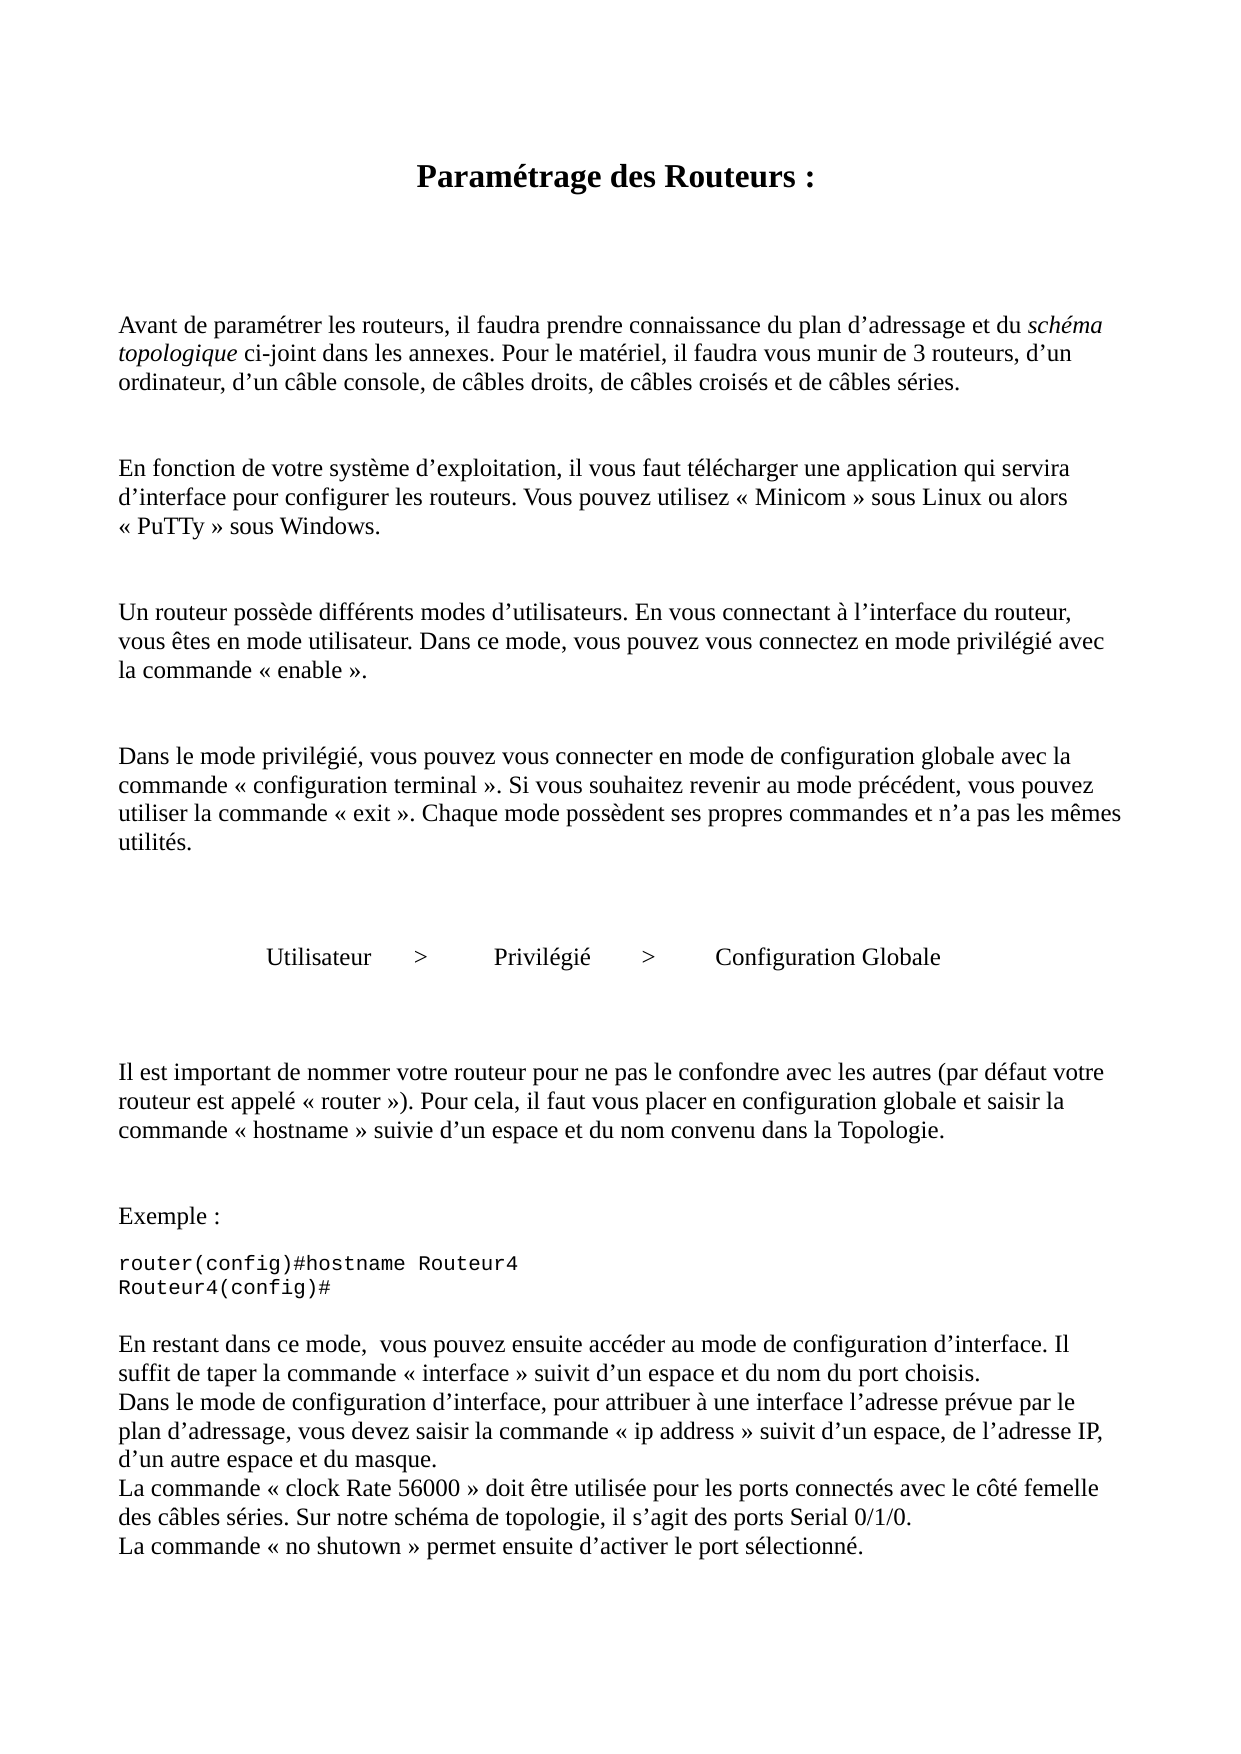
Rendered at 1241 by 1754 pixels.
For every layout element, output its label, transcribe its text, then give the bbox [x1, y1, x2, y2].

text Dans le mode de configuration d’interface, pour attribuer à une interface l’adresse prévue par le plan d’adressage, vous devez saisir la commande « ip address » suivit d’un espace, de l’adresse IP, d’un autre espace et du masque. [118, 1387, 1122, 1473]
text Routeur4(config)# [118, 1277, 1122, 1301]
text Paramétrage des Routeurs : [118, 156, 1122, 195]
text Il est important de nommer votre routeur pour ne pas le confondre avec les autres (par défaut votre routeur est appelé « router »). Pour cela, il faut vous placer en configuration globale et saisir la commande « hostname » suivie d’un espace et du nom convenu dans la Topologie. [118, 1057, 1122, 1143]
text En fonction de votre système d’exploitation, il vous faut télécharger une application qui servira d’interface pour configurer les routeurs. Vous pouvez utilisez « Minicom » sous Linux ou alors « PuTTy » sous Windows. [118, 453, 1122, 540]
text Dans le mode privilégié, vous pouvez vous connecter en mode de configuration globale avec la commande « configuration terminal ». Si vous souhaitez revenir au mode précédent, vous pouvez utiliser la commande « exit ». Chaque mode possèdent ses propres commandes et n’a pas les mêmes utilités. [118, 741, 1122, 856]
text router(config)#hostname Routeur4 [118, 1253, 1122, 1277]
text Utilisateur > Privilégié > Configuration Globale [118, 942, 1122, 971]
text En restant dans ce mode, vous pouvez ensuite accéder au mode de configuration d’interface. Il suffit de taper la commande « interface » suivit d’un espace et du nom du port choisis. [118, 1329, 1122, 1387]
text Avant de paramétrer les routeurs, il faudra prendre connaissance du plan d’adressage et du schéma topologique ci-joint dans les annexes. Pour le matériel, il faudra vous munir de 3 routeurs, d’un ordinateur, d’un câble console, de câbles droits, de câbles croisés et de câbles séries. [118, 310, 1122, 396]
text La commande « no shutown » permet ensuite d’activer le port sélectionné. [118, 1531, 1122, 1559]
text La commande « clock Rate 56000 » doit être utilisée pour les ports connectés avec le côté femelle des câbles séries. Sur notre schéma de topologie, il s’agit des ports Serial 0/1/0. [118, 1473, 1122, 1531]
text Exemple : [118, 1201, 1122, 1230]
text Un routeur possède différents modes d’utilisateurs. En vous connectant à l’interface du routeur, vous êtes en mode utilisateur. Dans ce mode, vous pouvez vous connectez en mode privilégié avec la commande « enable ». [118, 597, 1122, 683]
